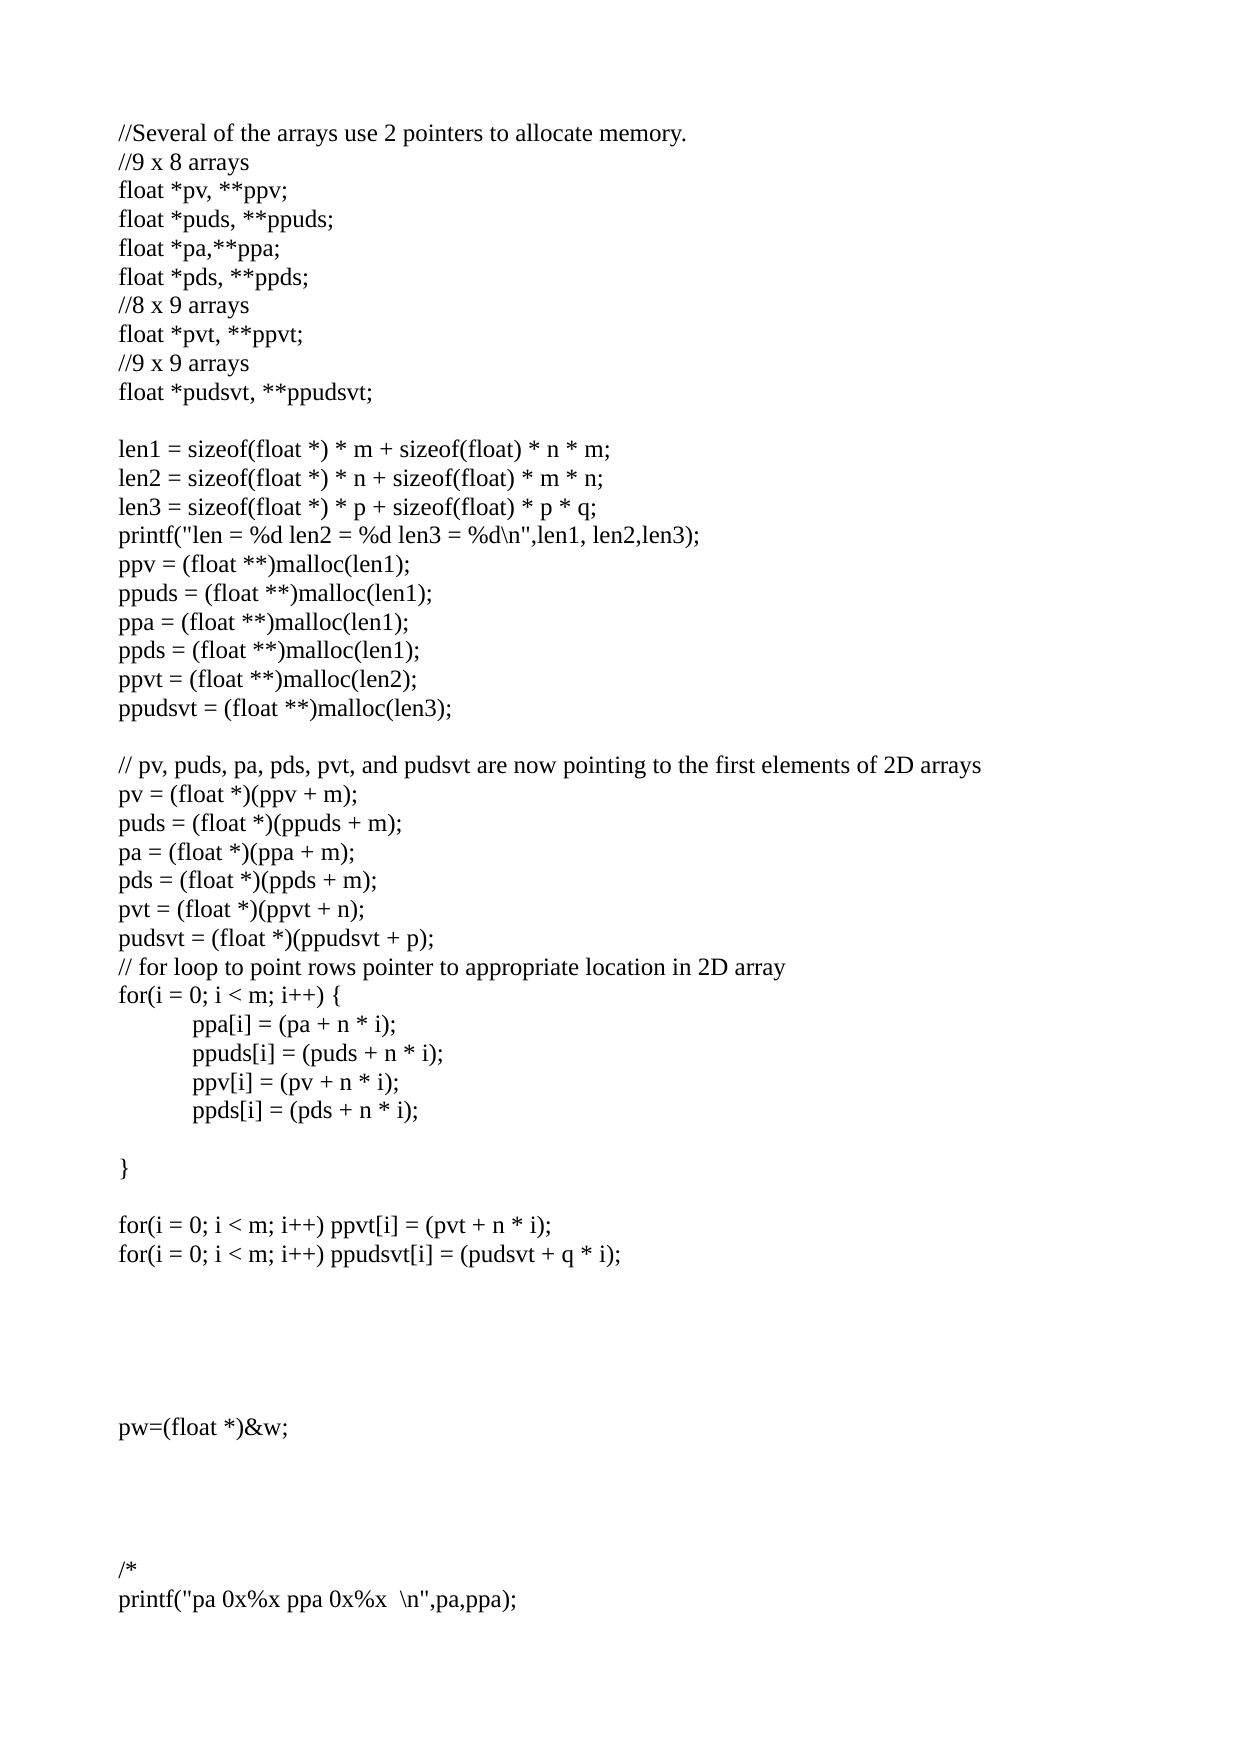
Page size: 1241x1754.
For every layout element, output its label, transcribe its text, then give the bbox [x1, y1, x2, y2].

text ppuds = (float **)malloc(len1); [118, 578, 1122, 607]
text len1 = sizeof(float *) * m + sizeof(float) * n * m; [118, 434, 1122, 463]
text float *pudsvt, **ppudsvt; [118, 377, 1122, 406]
text for(i = 0; i < m; i++) ppudsvt[i] = (pudsvt + q * i); [118, 1239, 1122, 1268]
text ppds = (float **)malloc(len1); [118, 636, 1122, 664]
text //9 x 9 arrays [118, 348, 1122, 377]
text /* [118, 1556, 1122, 1584]
text ppv = (float **)malloc(len1); [118, 549, 1122, 578]
text //8 x 9 arrays [118, 291, 1122, 319]
text len2 = sizeof(float *) * n + sizeof(float) * m * n; [118, 463, 1122, 492]
text ppa = (float **)malloc(len1); [118, 607, 1122, 636]
text // pv, puds, pa, pds, pvt, and pudsvt are now pointing to the first elements of 2D arrays [118, 751, 1122, 779]
text float *pds, **ppds; [118, 262, 1122, 291]
text printf("len = %d len2 = %d len3 = %d\n",len1, len2,len3); [118, 521, 1122, 549]
text pds = (float *)(ppds + m); [118, 866, 1122, 894]
text } [118, 1153, 1122, 1182]
text ppuds[i] = (puds + n * i); [118, 1038, 1122, 1067]
text ppvt = (float **)malloc(len2); [118, 664, 1122, 693]
text //Several of the arrays use 2 pointers to allocate memory. [118, 118, 1122, 147]
text // for loop to point rows pointer to appropriate location in 2D array [118, 952, 1122, 981]
text puds = (float *)(ppuds + m); [118, 808, 1122, 837]
text ppudsvt = (float **)malloc(len3); [118, 693, 1122, 722]
text ppv[i] = (pv + n * i); [118, 1067, 1122, 1096]
text pa = (float *)(ppa + m); [118, 837, 1122, 866]
text //9 x 8 arrays [118, 147, 1122, 176]
text pv = (float *)(ppv + m); [118, 779, 1122, 808]
text float *pv, **ppv; [118, 176, 1122, 204]
text for(i = 0; i < m; i++) { [118, 981, 1122, 1009]
text float *pa,**ppa; [118, 233, 1122, 262]
text float *puds, **ppuds; [118, 204, 1122, 233]
text printf("pa 0x%x ppa 0x%x \n",pa,ppa); [118, 1584, 1122, 1613]
text float *pvt, **ppvt; [118, 319, 1122, 348]
text for(i = 0; i < m; i++) ppvt[i] = (pvt + n * i); [118, 1211, 1122, 1239]
text len3 = sizeof(float *) * p + sizeof(float) * p * q; [118, 492, 1122, 521]
text ppds[i] = (pds + n * i); [118, 1096, 1122, 1124]
text pudsvt = (float *)(ppudsvt + p); [118, 923, 1122, 952]
text pw=(float *)&w; [118, 1412, 1122, 1441]
text ppa[i] = (pa + n * i); [118, 1009, 1122, 1038]
text pvt = (float *)(ppvt + n); [118, 894, 1122, 923]
